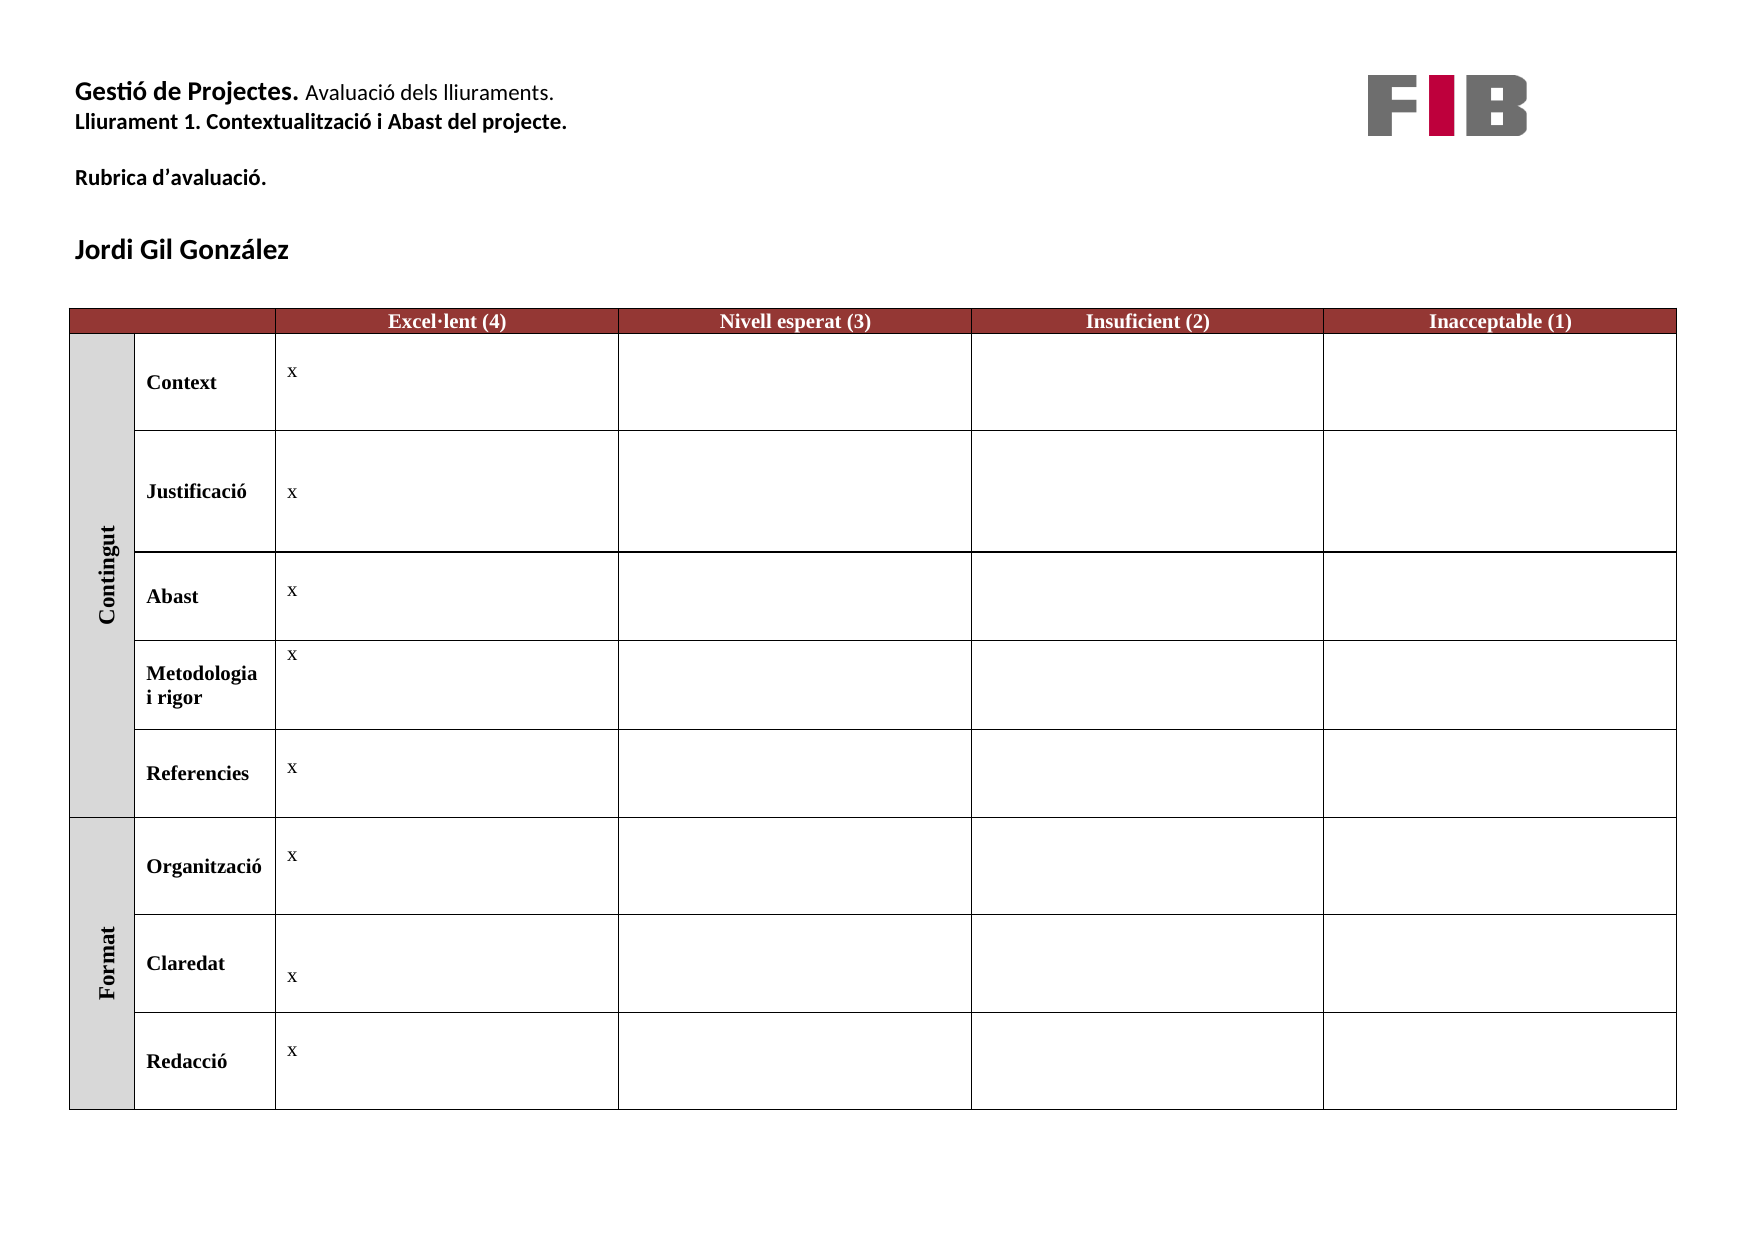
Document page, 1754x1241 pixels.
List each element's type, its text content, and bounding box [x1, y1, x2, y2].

table_cell x [276, 641, 618, 728]
table_cell [1324, 431, 1676, 551]
table_cell x [276, 818, 618, 914]
table_cell x [276, 915, 618, 1012]
table_cell Referencies [135, 730, 275, 817]
table_cell [1324, 818, 1676, 914]
table_cell [619, 915, 971, 1012]
table_cell [619, 431, 971, 551]
table_cell Context [135, 334, 275, 430]
table_cell [1324, 915, 1676, 1012]
table_cell [972, 915, 1323, 1012]
table_header Excel·lent (4) [276, 309, 618, 333]
table_cell x [276, 334, 618, 430]
table_header Inacceptable (1) [1324, 309, 1676, 333]
table_cell x [276, 431, 618, 551]
text Jordi Gil González [75, 231, 1679, 267]
table_cell [972, 334, 1323, 430]
table_cell [972, 431, 1323, 551]
table_header Nivell esperat (3) [619, 309, 971, 333]
table_cell [619, 818, 971, 914]
table_cell Abast [135, 553, 275, 640]
table_cell Claredat [135, 915, 275, 1012]
table_cell Redacció [135, 1013, 275, 1109]
table_header [70, 309, 275, 333]
table_cell [1324, 553, 1676, 640]
table_cell [972, 818, 1323, 914]
table_cell Metodologia i rigor [135, 641, 275, 728]
table_cell [1324, 730, 1676, 817]
table_cell [1324, 334, 1676, 430]
picture [1376, 75, 1529, 137]
table_header Insuficient (2) [972, 309, 1323, 333]
table_cell x [276, 730, 618, 817]
table_cell Justificació [135, 431, 275, 551]
table_cell x [276, 553, 618, 640]
table_cell [619, 641, 971, 728]
table_cell [619, 730, 971, 817]
table_cell Contingut [70, 334, 134, 817]
table_cell [972, 730, 1323, 817]
table_cell [972, 1013, 1323, 1109]
text Rubrica d’avaluació. [75, 163, 1679, 191]
table_cell x [276, 1013, 618, 1109]
table_cell [619, 553, 971, 640]
table_cell Organització [135, 818, 275, 914]
table_cell [972, 641, 1323, 728]
table_cell [619, 334, 971, 430]
table_cell [972, 553, 1323, 640]
table_cell [1324, 641, 1676, 728]
table_cell Format [70, 818, 134, 1109]
table_cell [1324, 1013, 1676, 1109]
table_cell [619, 1013, 971, 1109]
